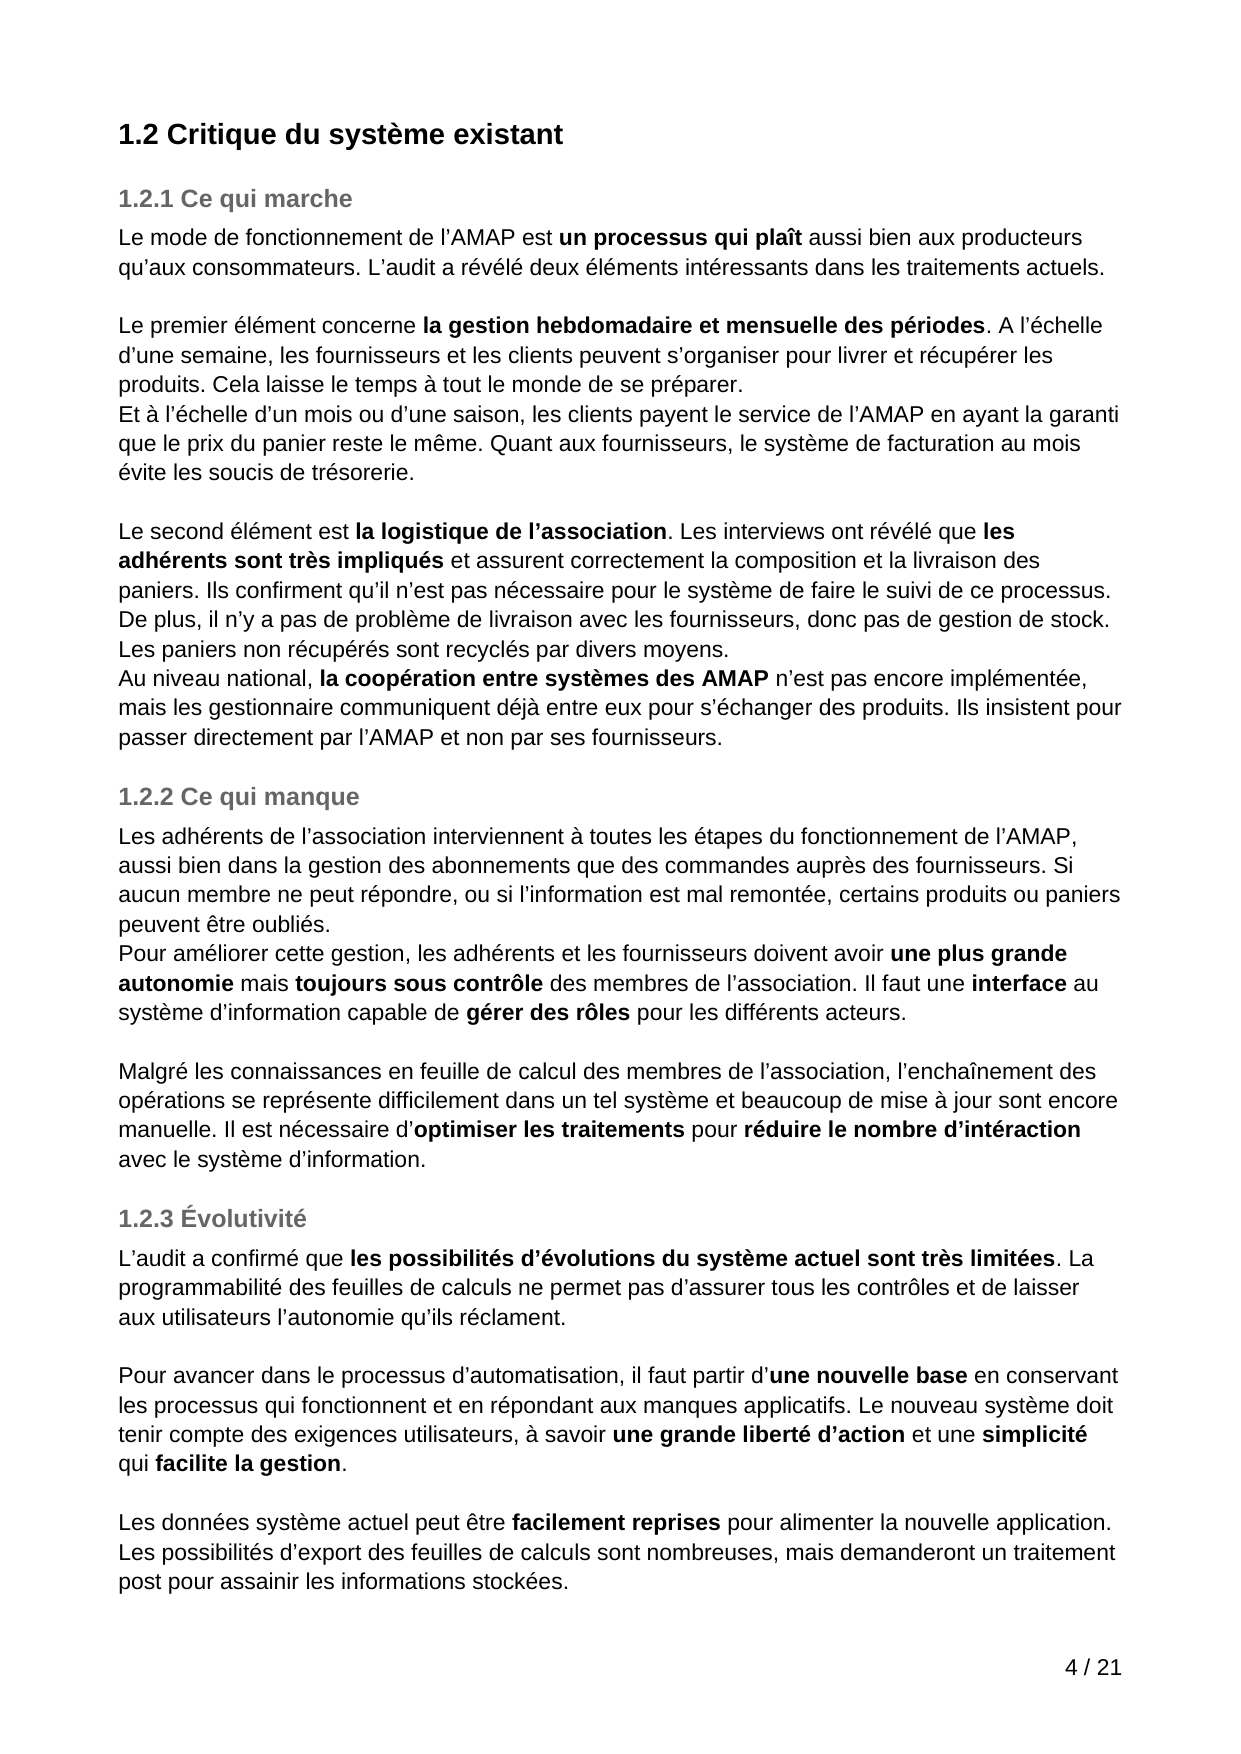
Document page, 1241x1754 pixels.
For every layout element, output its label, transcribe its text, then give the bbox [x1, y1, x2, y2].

subtitle 1.2 Critique du système existant [118, 118, 1122, 151]
text L’audit a confirmé que les possibilités d’évolutions du système actuel sont très limitées. La programmabilité des feuilles de calculs ne permet pas d’assurer tous les contrôles et de laisser aux utilisateurs l’autonomie qu’ils réclament. [118, 1246, 1122, 1330]
text Malgré les connaissances en feuille de calcul des membres de l’association, l’enchaînement des opérations se représente difficilement dans un tel système et beaucoup de mise à jour sont encore manuelle. Il est nécessaire d’optimiser les traitements pour réduire le nombre d’intéraction avec le système d’information. [118, 1058, 1122, 1172]
subtitle 1.2.1 Ce qui marche [118, 185, 1122, 213]
text Les données système actuel peut être facilement reprises pour alimenter la nouvelle application. Les possibilités d’export des feuilles de calculs sont nombreuses, mais demanderont un traitement post pour assainir les informations stockées. [118, 1510, 1122, 1594]
text Pour améliorer cette gestion, les adhérents et les fournisseurs doivent avoir une plus grande autonomie mais toujours sous contrôle des membres de l’association. Il faut une interface au système d’information capable de gérer des rôles pour les différents acteurs. [118, 941, 1122, 1025]
text Le second élément est la logistique de l’association. Les interviews ont révélé que les adhérents sont très impliqués et assurent correctement la composition et la livraison des paniers. Ils confirment qu’il n’est pas nécessaire pour le système de faire le suivi de ce processus. De plus, il n’y a pas de problème de livraison avec les fournisseurs, donc pas de gestion de stock. Les paniers non récupérés sont recyclés par divers moyens. [118, 519, 1122, 662]
text Au niveau national, la coopération entre systèmes des AMAP n’est pas encore implémentée, mais les gestionnaire communiquent déjà entre eux pour s’échanger des produits. Ils insistent pour passer directement par l’AMAP et non par ses fournisseurs. [118, 666, 1122, 750]
text Et à l’échelle d’un mois ou d’une saison, les clients payent le service de l’AMAP en ayant la garanti que le prix du panier reste le même. Quant aux fournisseurs, le système de facturation au mois évite les soucis de trésorerie. [118, 401, 1122, 486]
text peuvent être oubliés. [118, 912, 1122, 937]
subtitle 1.2.3 Évolutivité [118, 1205, 1122, 1233]
text Les adhérents de l’association interviennent à toutes les étapes du fonctionnement de l’AMAP, aussi bien dans la gestion des abonnements que des commandes auprès des fournisseurs. Si aucun membre ne peut répondre, ou si l’information est mal remontée, certains produits ou paniers [118, 823, 1122, 908]
subtitle 1.2.2 Ce qui manque [118, 783, 1122, 811]
text Le mode de fonctionnement de l’AMAP est un processus qui plaît aussi bien aux producteurs qu’aux consommateurs. L’audit a révélé deux éléments intéressants dans les traitements actuels. [118, 225, 1122, 280]
text Le premier élément concerne la gestion hebdomadaire et mensuelle des périodes. A l’échelle d’une semaine, les fournisseurs et les clients peuvent s’organiser pour livrer et récupérer les produits. Cela laisse le temps à tout le monde de se préparer. [118, 313, 1122, 398]
text Pour avancer dans le processus d’automatisation, il faut partir d’une nouvelle base en conservant les processus qui fonctionnent et en répondant aux manques applicatifs. Le nouveau système doit tenir compte des exigences utilisateurs, à savoir une grande liberté d’action et une simplicité qui facilite la gestion. [118, 1363, 1122, 1477]
